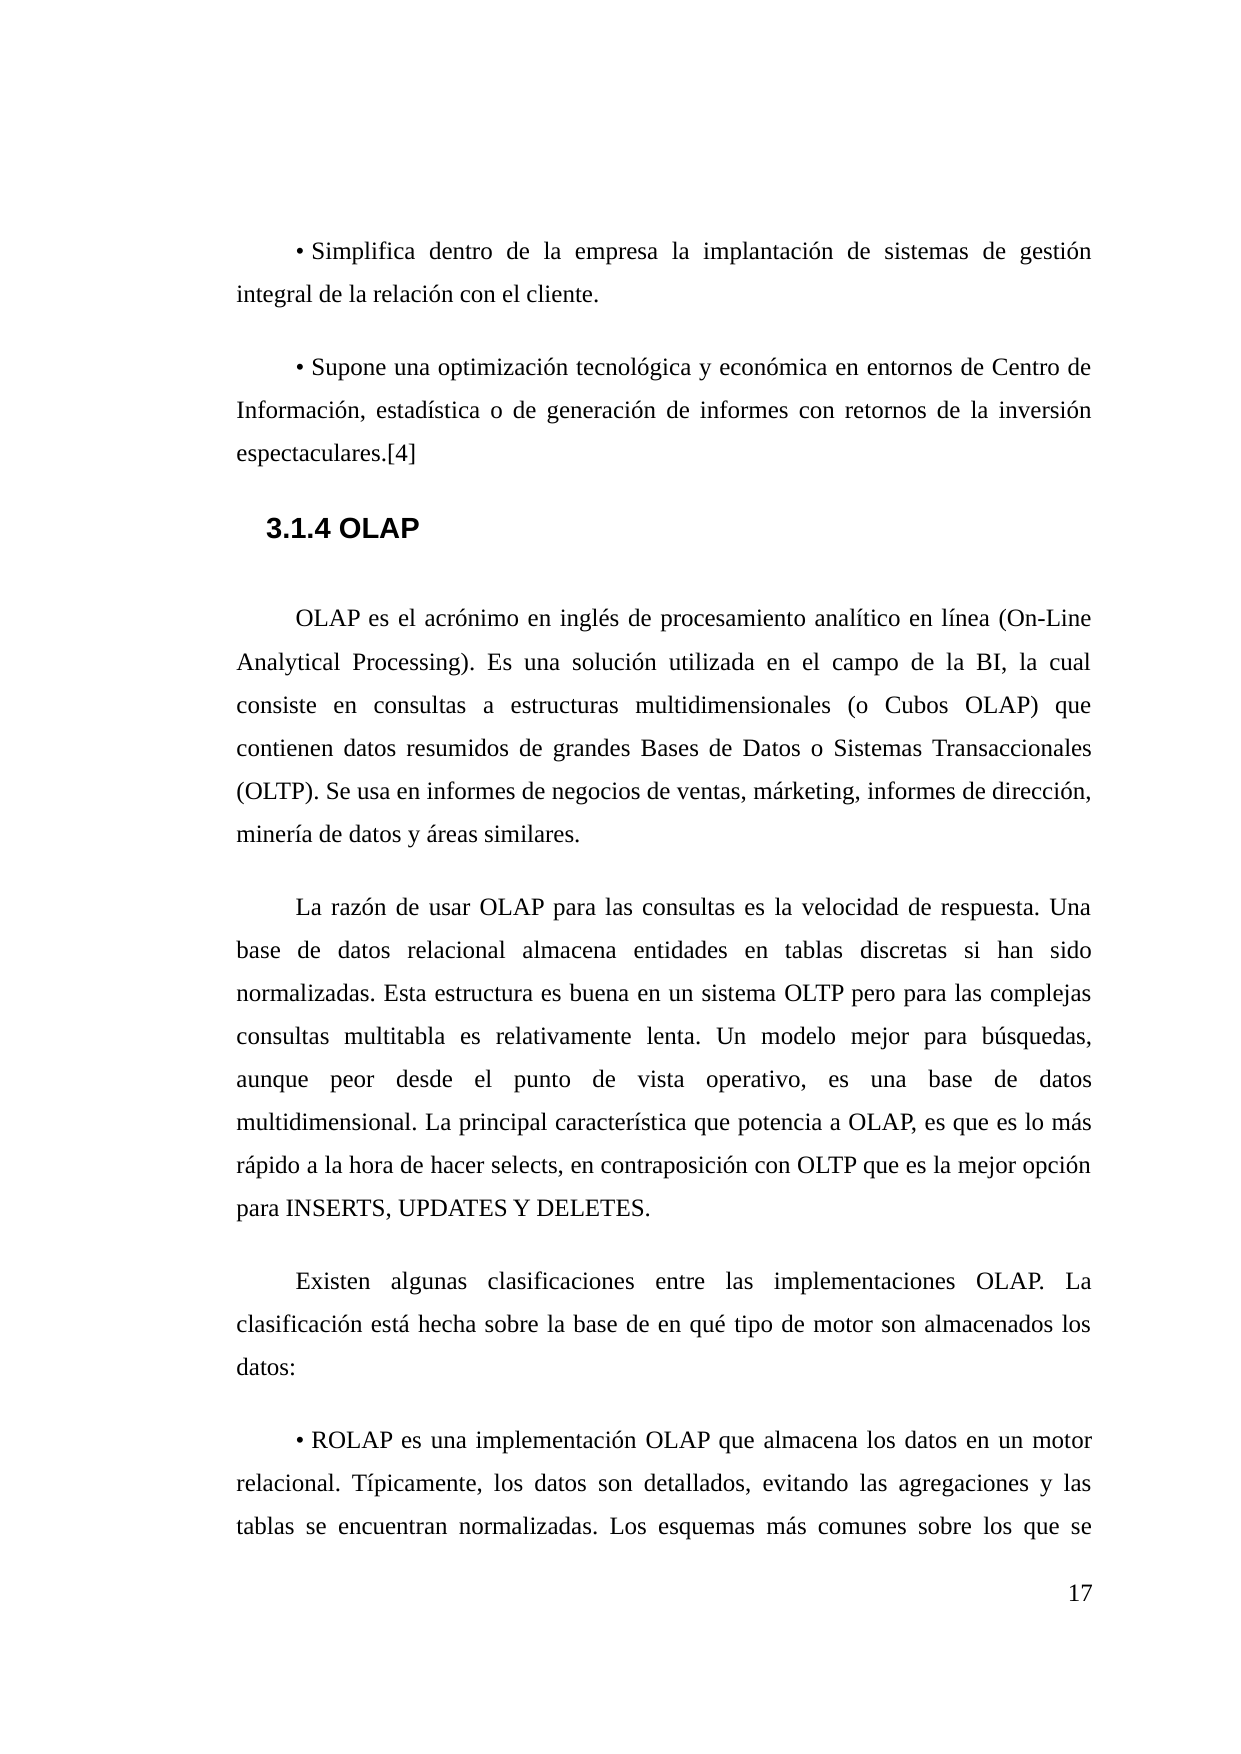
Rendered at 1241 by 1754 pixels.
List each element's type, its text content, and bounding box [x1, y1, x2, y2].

text • Supone una optimización tecnológica y económica en entornos de Centro de Información, estadística o de generación de informes con retornos de la inversión espectaculares.[4] [236, 352, 1093, 467]
text OLAP es el acrónimo en inglés de procesamiento analítico en línea (On-Line Analytical Processing). Es una solución utilizada en el campo de la BI, la cual consiste en consultas a estructuras multidimensionales (o Cubos OLAP) que contienen datos resumidos de grandes Bases de Datos o Sistemas Transaccionales (OLTP). Se usa en informes de negocios de ventas, márketing, informes de dirección, minería de datos y áreas similares. [236, 603, 1093, 848]
text Existen algunas clasificaciones entre las implementaciones OLAP. La clasificación está hecha sobre la base de en qué tipo de motor son almacenados los datos: [236, 1266, 1093, 1381]
text • ROLAP es una implementación OLAP que almacena los datos en un motor relacional. Típicamente, los datos son detallados, evitando las agregaciones y las tablas se encuentran normalizadas. Los esquemas más comunes sobre los que se [236, 1425, 1093, 1540]
text • Simplifica dentro de la empresa la implantación de sistemas de gestión integral de la relación con el cliente. [236, 236, 1093, 308]
text La razón de usar OLAP para las consultas es la velocidad de respuesta. Una base de datos relacional almacena entidades en tablas discretas si han sido normalizadas. Esta estructura es buena en un sistema OLTP pero para las complejas consultas multitabla es relativamente lenta. Un modelo mejor para búsquedas, aunque peor desde el punto de vista operativo, es una base de datos multidimensional. La principal característica que potencia a OLAP, es que es lo más rápido a la hora de hacer selects, en contraposición con OLTP que es la mejor opción para INSERTS, UPDATES Y DELETES. [236, 892, 1093, 1222]
subtitle 3.1.4 OLAP [236, 511, 1093, 544]
